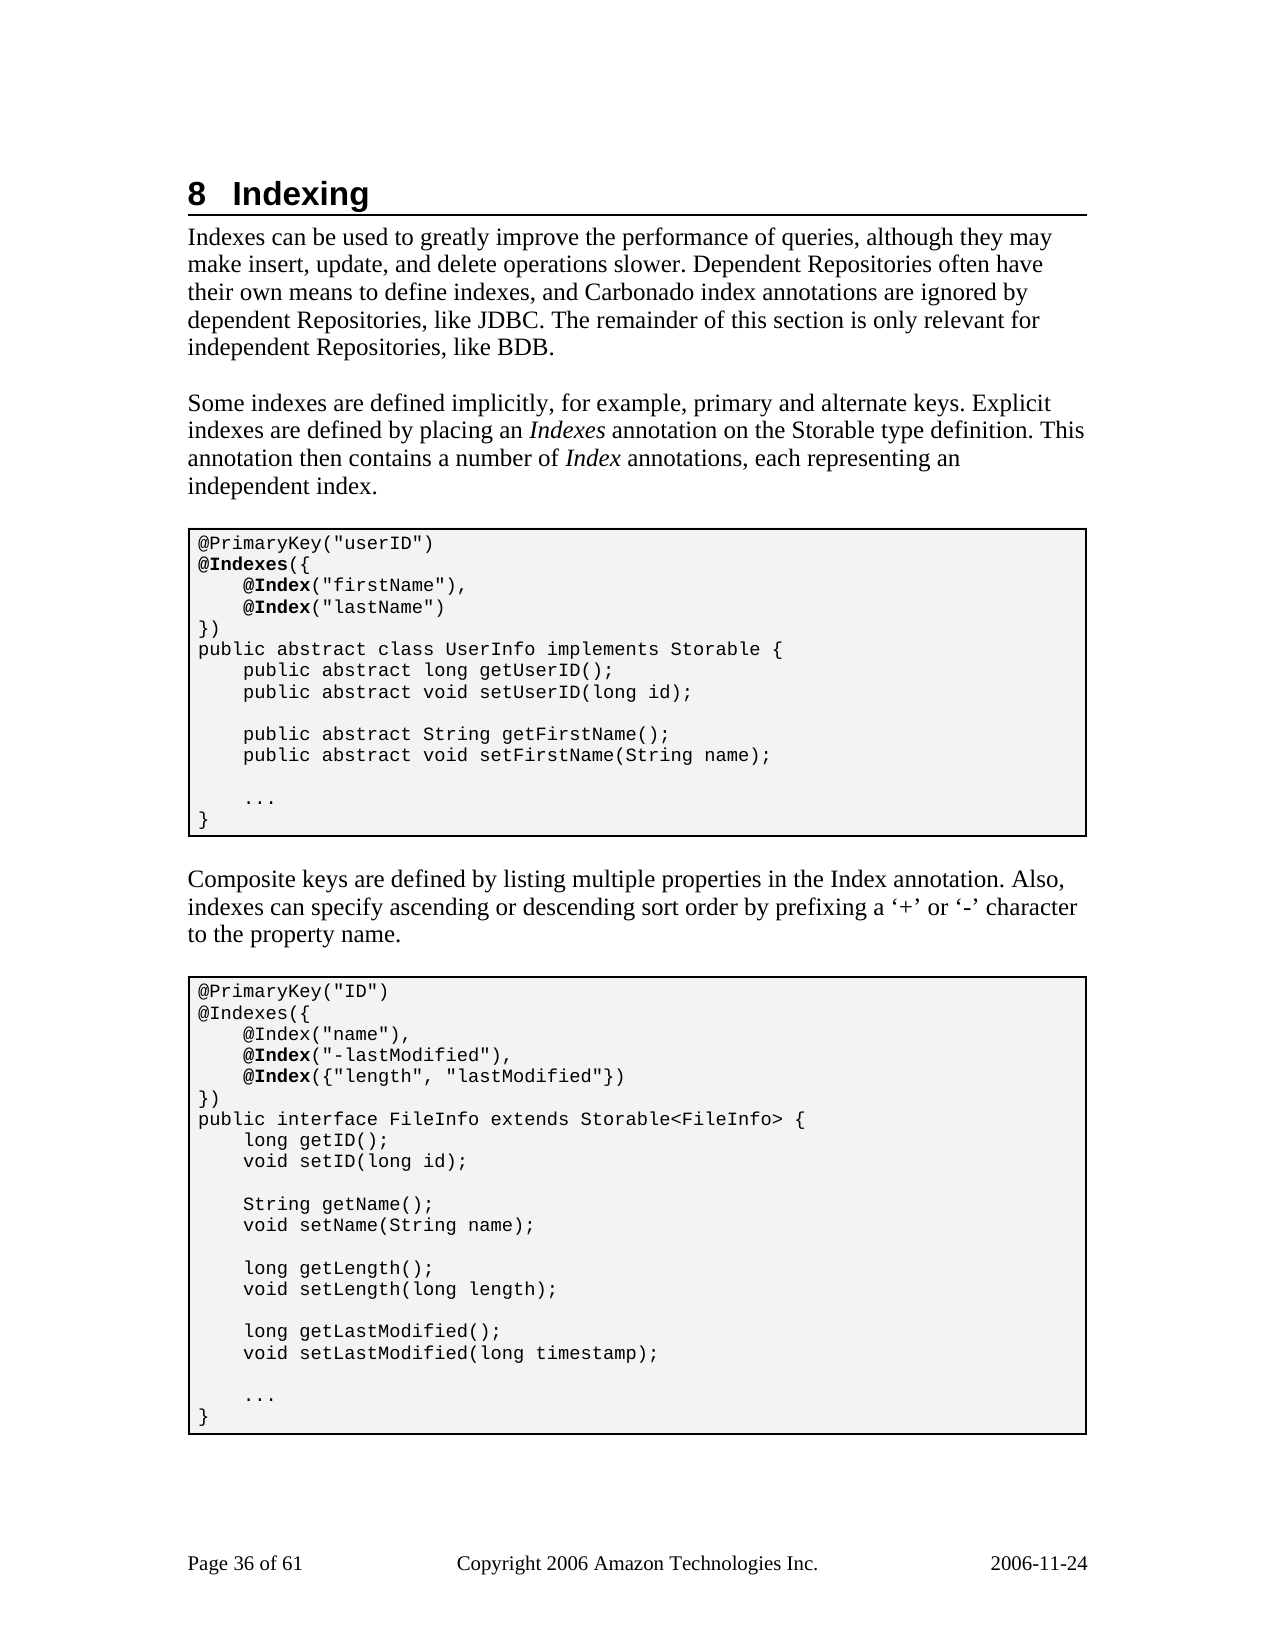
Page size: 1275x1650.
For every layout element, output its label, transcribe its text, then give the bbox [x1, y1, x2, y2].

text long getID(); [190, 1125, 1085, 1146]
text ... [190, 1380, 1085, 1401]
text }) [190, 612, 1085, 634]
text @Index("-lastModified"), [190, 1040, 1085, 1061]
text }) [190, 1082, 1085, 1103]
text @Index("firstName"), [190, 570, 1085, 591]
text } [190, 1401, 1085, 1433]
text Composite keys are defined by listing multiple properties in the Index annotation. Also, indexes can specify ascending or descending sort order by prefixing a ‘+’ or ‘-’ character to the property name. [187, 865, 1087, 948]
text @Indexes({ [190, 997, 1085, 1018]
text } [190, 804, 1085, 835]
text public abstract void setFirstName(String name); [190, 740, 1085, 761]
text public abstract class UserInfo implements Storable { [190, 634, 1085, 655]
text public abstract String getFirstName(); [190, 719, 1085, 740]
text void setName(String name); [190, 1210, 1085, 1231]
text void setLastModified(long timestamp); [190, 1337, 1085, 1358]
text @PrimaryKey("userID") [190, 530, 1085, 549]
text @PrimaryKey("ID") [190, 978, 1085, 997]
text public abstract long getUserID(); [190, 655, 1085, 676]
text long getLastModified(); [190, 1316, 1085, 1337]
text Some indexes are defined implicitly, for example, primary and alternate keys. Explicit indexes are defined by placing an Indexes annotation on the Storable type definition. This annotation then contains a number of Index annotations, each representing an independent index. [187, 389, 1087, 500]
text Indexes can be used to greatly improve the performance of queries, although they may make insert, update, and delete operations slower. Dependent Repositories often have their own means to define indexes, and Carbonado index annotations are ignored by dependent Repositories, like JDBC. The remainder of this section is only relevant for independent Repositories, like BDB. [187, 223, 1087, 361]
text @Index("name"), [190, 1018, 1085, 1040]
subtitle Indexing [187, 175, 1087, 216]
text @Index("lastName") [190, 591, 1085, 612]
text public interface FileInfo extends Storable<FileInfo> { [190, 1103, 1085, 1125]
text @Index({"length", "lastModified"}) [190, 1061, 1085, 1082]
text public abstract void setUserID(long id); [190, 676, 1085, 697]
text void setLength(long length); [190, 1273, 1085, 1295]
text @Indexes({ [190, 549, 1085, 570]
text long getLength(); [190, 1252, 1085, 1273]
text ... [190, 782, 1085, 804]
text String getName(); [190, 1188, 1085, 1210]
text void setID(long id); [190, 1146, 1085, 1167]
